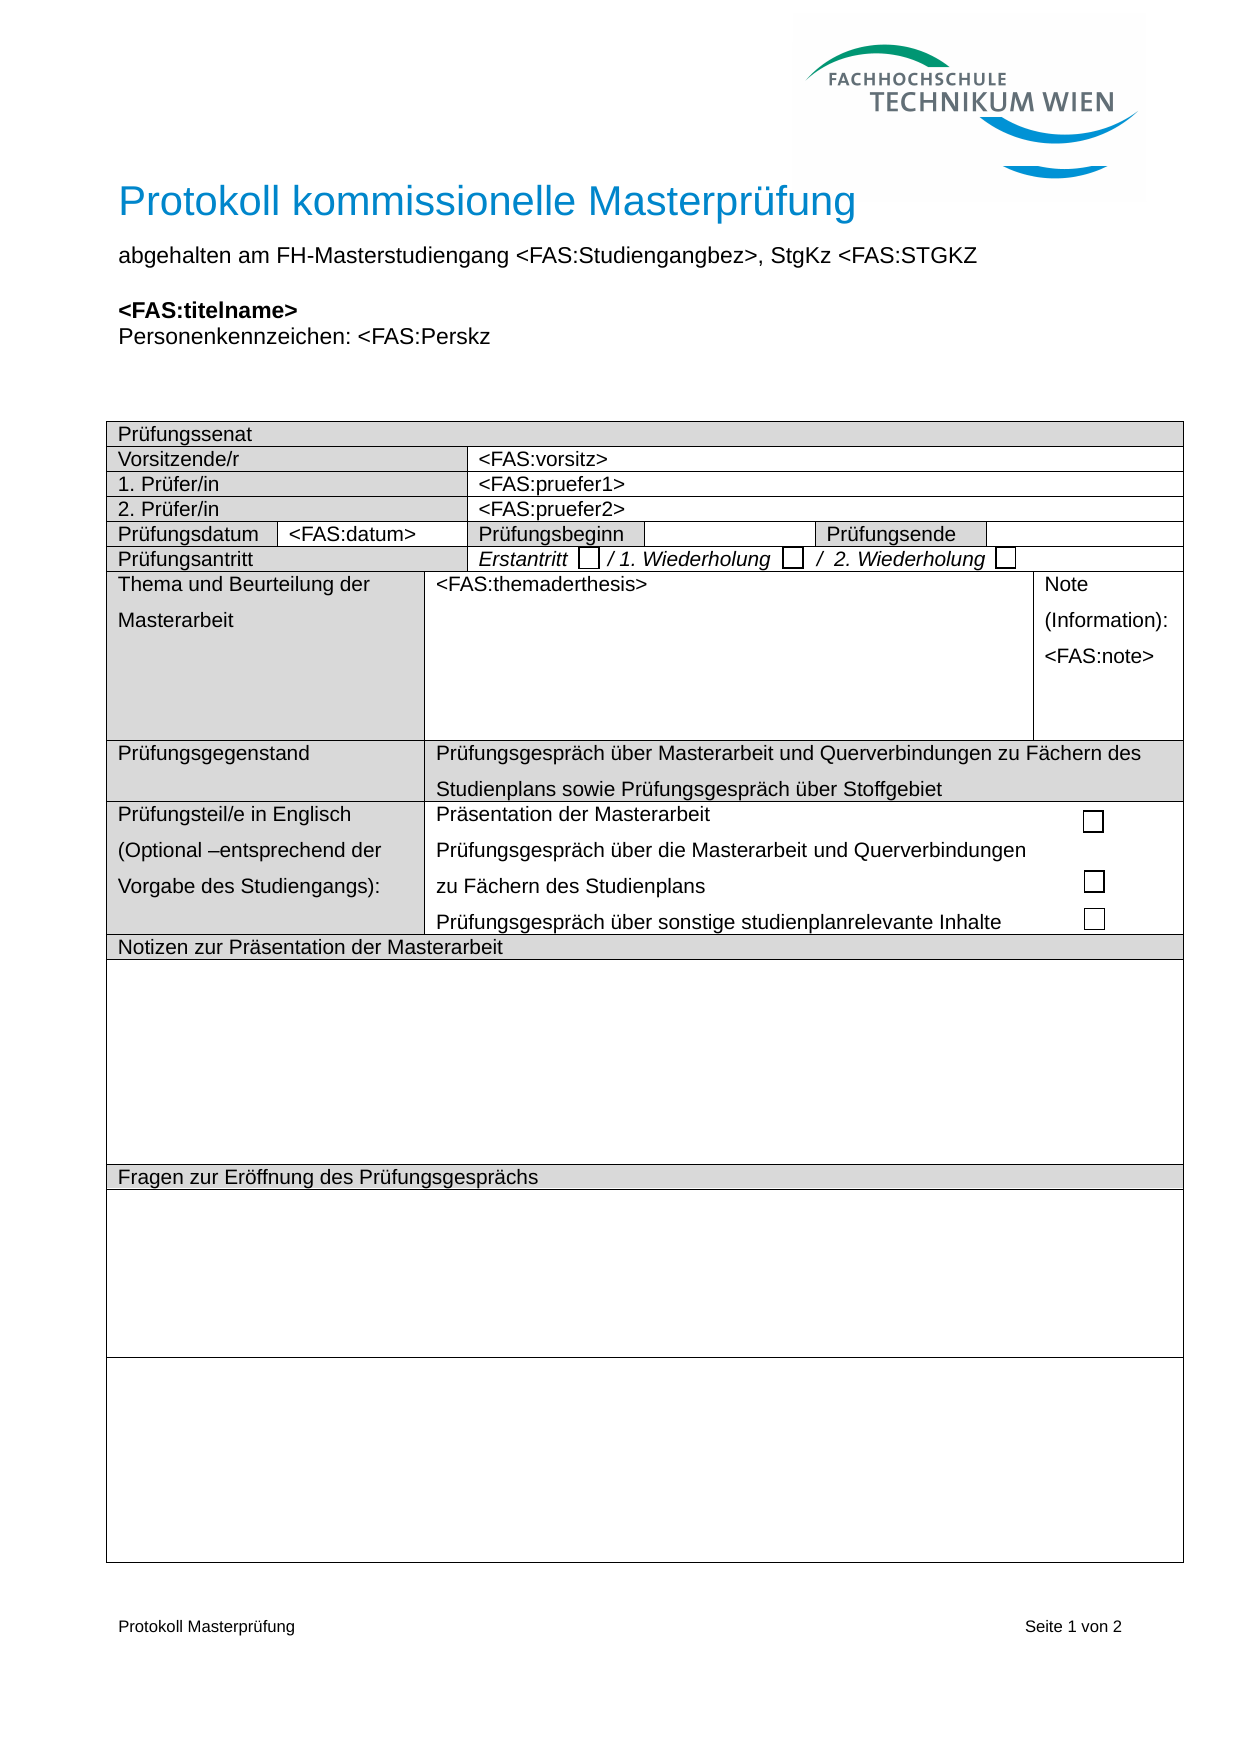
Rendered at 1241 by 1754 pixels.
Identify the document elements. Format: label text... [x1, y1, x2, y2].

table_cell <FAS:themaderthesis> [425, 572, 1033, 740]
table_cell [645, 522, 815, 546]
text abgehalten am FH-Masterstudiengang <FAS:Studiengangbez>, StgKz <FAS:STGKZ [118, 242, 1122, 268]
table_cell Prüfungsdatum [107, 522, 277, 546]
table_cell Thema und Beurteilung der Masterarbeit [107, 572, 424, 740]
table_cell 1. Prüfer/in [107, 472, 467, 496]
table_cell 2. Prüfer/in [107, 497, 467, 521]
table_cell [107, 1190, 1183, 1357]
table_cell [107, 1358, 1183, 1562]
table_cell <FAS:pruefer1> [468, 472, 1183, 496]
table_cell <FAS:pruefer2> [468, 497, 1183, 521]
table_cell Prüfungsgegenstand [107, 741, 424, 801]
table_cell Fragen zur Eröffnung des Prüfungsgesprächs [107, 1165, 1183, 1188]
table_cell Prüfungsgespräch über Masterarbeit und Querverbindungen zu Fächern des Studienplans sowie Prüfungsgespräch über Stoffgebiet [425, 741, 1183, 801]
table_cell [987, 522, 1183, 546]
table_cell Prüfungsantritt [107, 547, 467, 571]
table_header Prüfungssenat [107, 422, 1183, 446]
text Personenkennzeichen: <FAS:Perskz [118, 323, 1122, 349]
picture [792, 13, 1147, 202]
table_cell Note (Information): <FAS:note> [1034, 572, 1183, 740]
table_cell Prüfungsteil/e in Englisch (Optional –entsprechend der Vorgabe des Studiengangs): [107, 802, 424, 934]
table_cell Prüfungsbeginn [468, 522, 644, 546]
table_cell <FAS:vorsitz> [468, 447, 1183, 471]
subtitle Protokoll kommissionelle Masterprüfung [846, 202, 1122, 224]
table_cell Notizen zur Präsentation der Masterarbeit [107, 935, 1183, 959]
text <FAS:titelname> [118, 297, 1122, 323]
picture [840, 196, 849, 202]
table_cell Erstantritt / 1. Wiederholung / 2. Wiederholung [468, 547, 1183, 571]
table_cell <FAS:datum> [278, 522, 467, 546]
table_cell [107, 960, 1183, 1163]
picture [817, 196, 826, 202]
table_cell Vorsitzende/r [107, 447, 467, 471]
table_cell Prüfungsende [816, 522, 986, 546]
table_cell Präsentation der Masterarbeit Prüfungsgespräch über die Masterarbeit und Querverbindungen zu Fächern des Studienplans Prüfungsgespräch über sonstige studienplanrelevante Inhalte [425, 802, 1183, 934]
subtitle Protokoll kommissionelle Masterprüfung [118, 176, 850, 224]
